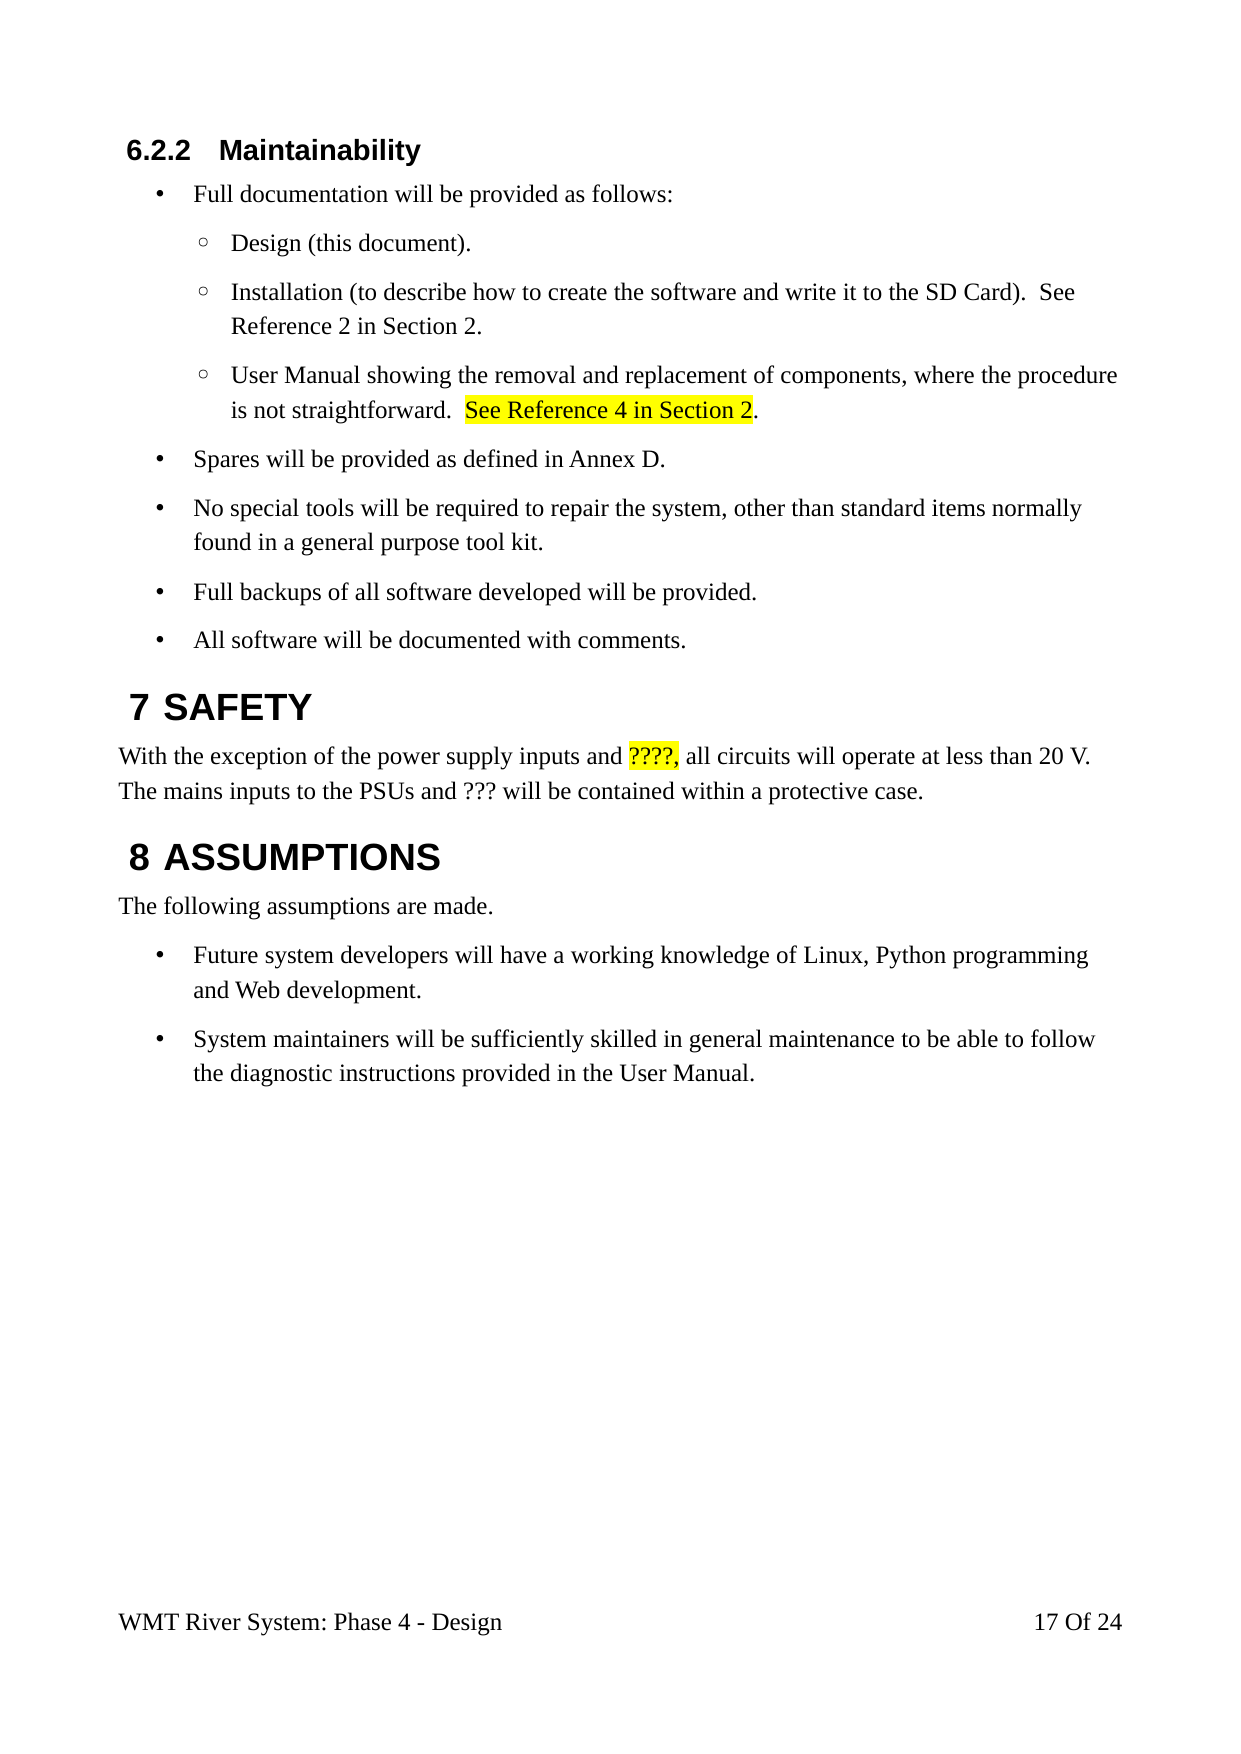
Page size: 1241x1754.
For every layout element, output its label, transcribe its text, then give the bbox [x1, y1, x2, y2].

list All software will be documented with comments. [156, 626, 1122, 654]
list Full backups of all software developed will be provided. [156, 577, 1122, 605]
list Future system developers will have a working knowledge of Linux, Python programming and Web development. [156, 940, 1122, 1004]
list Design (this document). [193, 228, 1122, 257]
subtitle Maintainability [118, 133, 1122, 166]
list Spares will be provided as defined in Annex D. [156, 444, 1122, 473]
list System maintainers will be sufficiently skilled in general maintenance to be able to follow the diagnostic instructions provided in the User Manual. [156, 1024, 1122, 1087]
subtitle SAFETY [118, 685, 1122, 729]
text The following assumptions are made. [118, 891, 1122, 920]
list No special tools will be required to repair the system, other than standard items normally found in a general purpose tool kit. [156, 493, 1122, 556]
subtitle ASSUMPTIONS [118, 835, 1122, 879]
text With the exception of the power supply inputs and ????, all circuits will operate at less than 20 V. The mains inputs to the PSUs and ??? will be contained within a protective case. [118, 741, 1122, 804]
list User Manual showing the removal and replacement of components, where the procedure is not straightforward. See Reference 4 in Section 2. [193, 360, 1122, 424]
list Installation (to describe how to create the software and write it to the SD Card). See Reference 2 in Section 2. [193, 277, 1122, 340]
list Full documentation will be provided as follows: [156, 179, 1122, 207]
